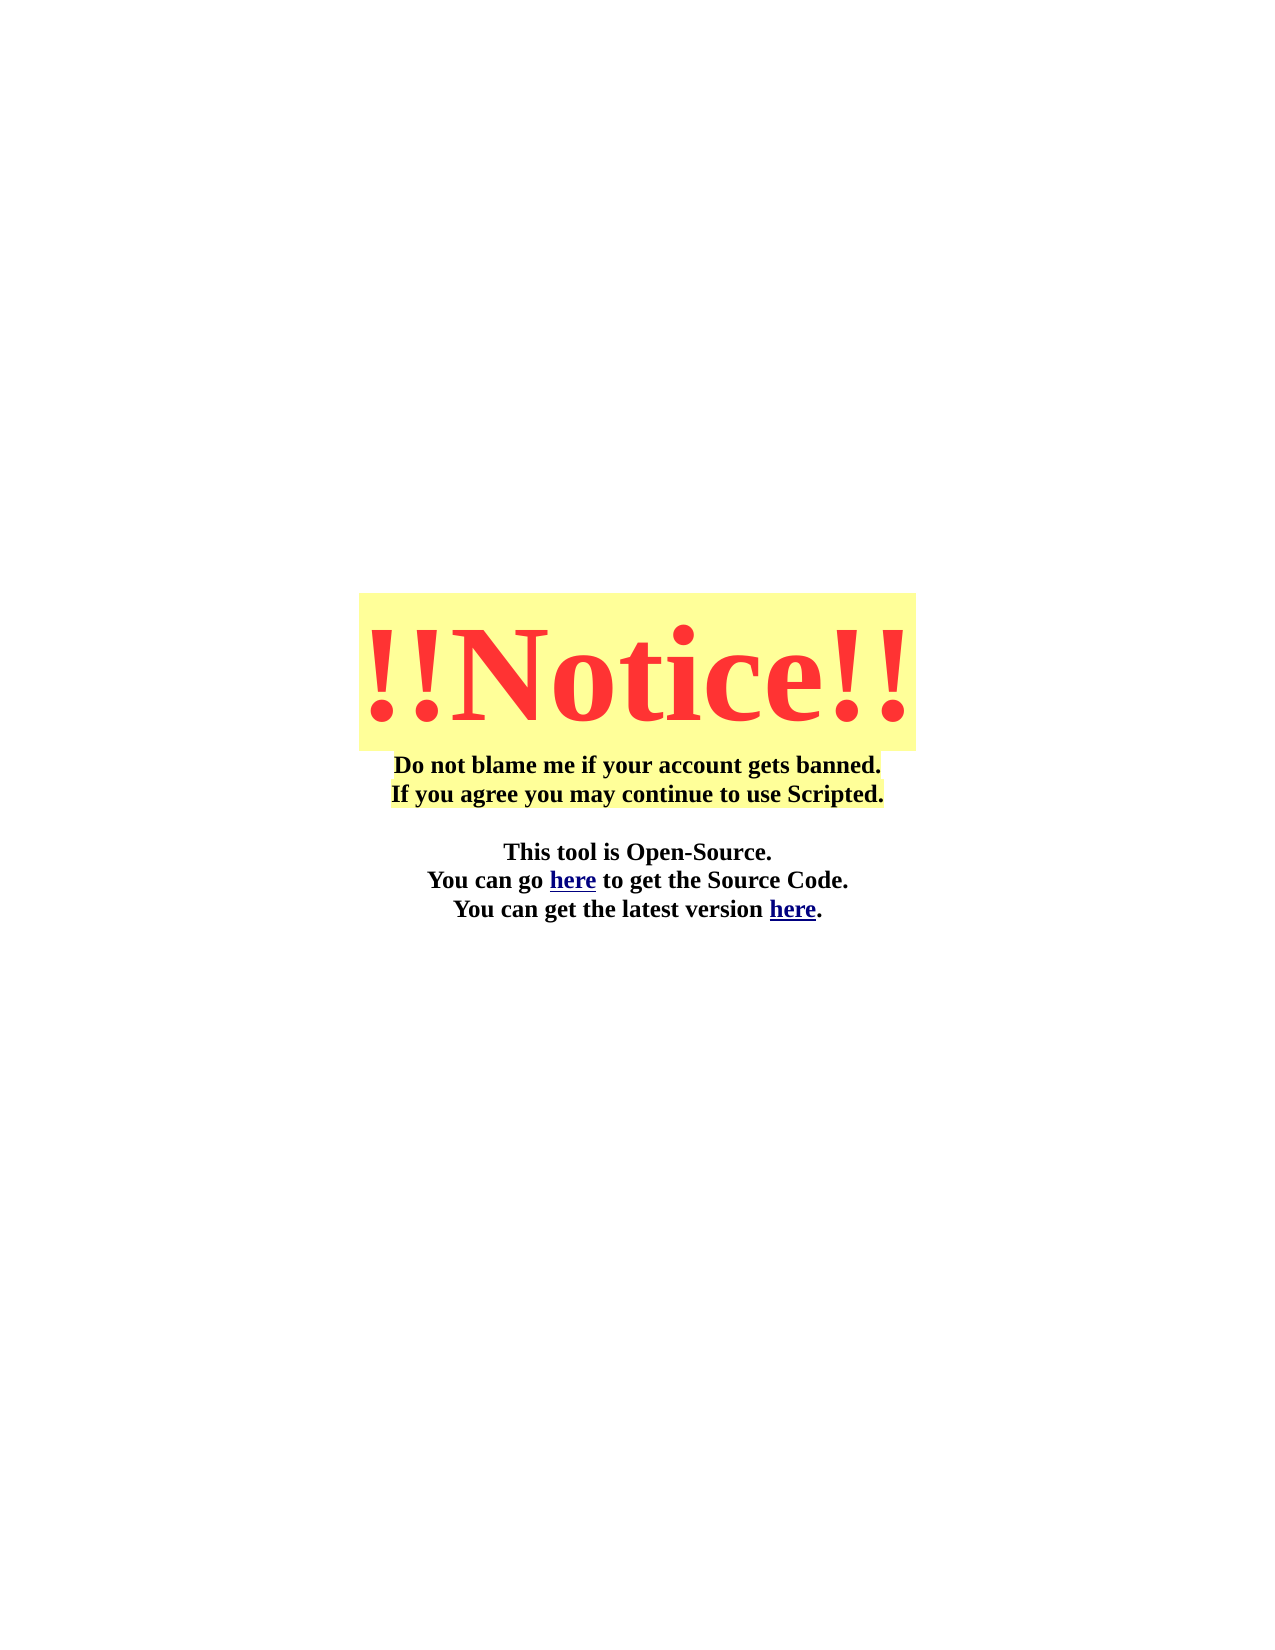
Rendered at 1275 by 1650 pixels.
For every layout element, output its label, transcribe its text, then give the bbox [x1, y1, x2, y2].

text You can get the latest version here. [118, 894, 1157, 923]
text !!Notice!! [118, 592, 1157, 751]
text Do not blame me if your account gets banned. [118, 751, 1157, 779]
text You can go here to get the Source Code. [118, 866, 1157, 894]
text If you agree you may continue to use Scripted. [118, 779, 1157, 808]
text This tool is Open-Source. [118, 837, 1157, 866]
